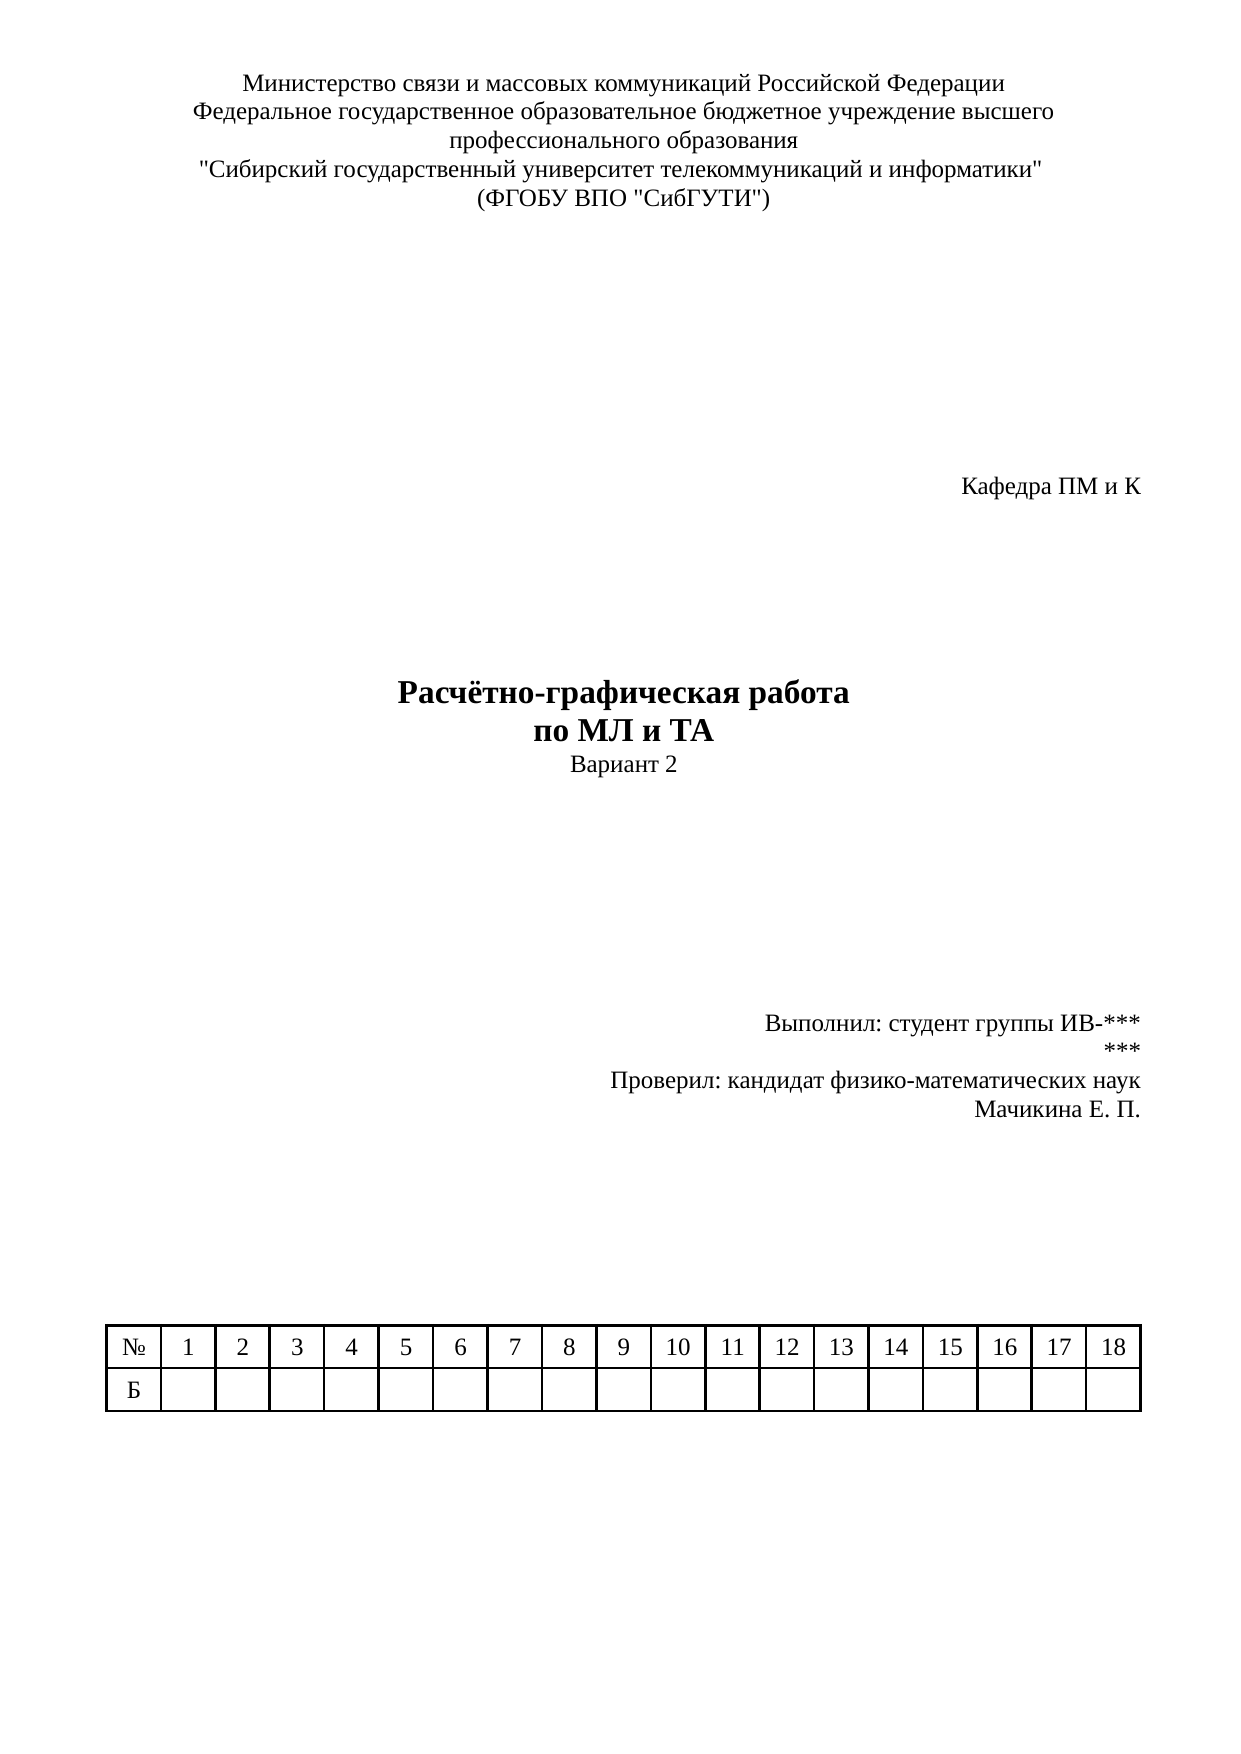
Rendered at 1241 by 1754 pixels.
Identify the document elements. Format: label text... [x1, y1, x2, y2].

table_header 10 [652, 1327, 704, 1367]
table_cell [380, 1369, 432, 1409]
table_header 18 [1087, 1327, 1139, 1367]
table_cell [217, 1369, 268, 1409]
text Выполнил: студент группы ИВ-*** [107, 1008, 1141, 1036]
table_header 4 [325, 1327, 377, 1367]
table_cell [924, 1369, 976, 1409]
table_cell [325, 1369, 377, 1409]
table_cell [271, 1369, 323, 1409]
table_header 3 [271, 1327, 323, 1367]
table_cell [652, 1369, 704, 1409]
table_header 8 [543, 1327, 595, 1367]
table_header 2 [217, 1327, 268, 1367]
table_header 1 [162, 1327, 214, 1367]
table_header 11 [707, 1327, 758, 1367]
table_cell Б [108, 1369, 160, 1409]
table_cell [707, 1369, 758, 1409]
text *** [107, 1036, 1141, 1065]
table_header 9 [598, 1327, 650, 1367]
table_header 17 [1033, 1327, 1085, 1367]
table_cell [598, 1369, 650, 1409]
text Вариант 2 [107, 749, 1141, 778]
table_header 13 [815, 1327, 867, 1367]
table_header 5 [380, 1327, 432, 1367]
table_header 16 [979, 1327, 1030, 1367]
table_header № [108, 1327, 160, 1367]
table_header 7 [489, 1327, 541, 1367]
text Проверил: кандидат физико-математических наук [107, 1065, 1141, 1094]
text по МЛ и ТА [107, 711, 1141, 749]
table_cell [162, 1369, 214, 1409]
table_cell [979, 1369, 1030, 1409]
table_cell [870, 1369, 922, 1409]
table_cell [489, 1369, 541, 1409]
table_cell [543, 1369, 595, 1409]
text Расчётно-графическая работа [107, 672, 1141, 711]
table_header 14 [870, 1327, 922, 1367]
text Мачикина Е. П. [107, 1094, 1141, 1123]
table_header 12 [761, 1327, 813, 1367]
table_cell [815, 1369, 867, 1409]
table_header 6 [434, 1327, 486, 1367]
table_cell [1033, 1369, 1085, 1409]
table_header 15 [924, 1327, 976, 1367]
table_cell [1087, 1369, 1139, 1409]
text Кафедра ПМ и К [107, 471, 1141, 500]
table_cell [434, 1369, 486, 1409]
table_cell [761, 1369, 813, 1409]
